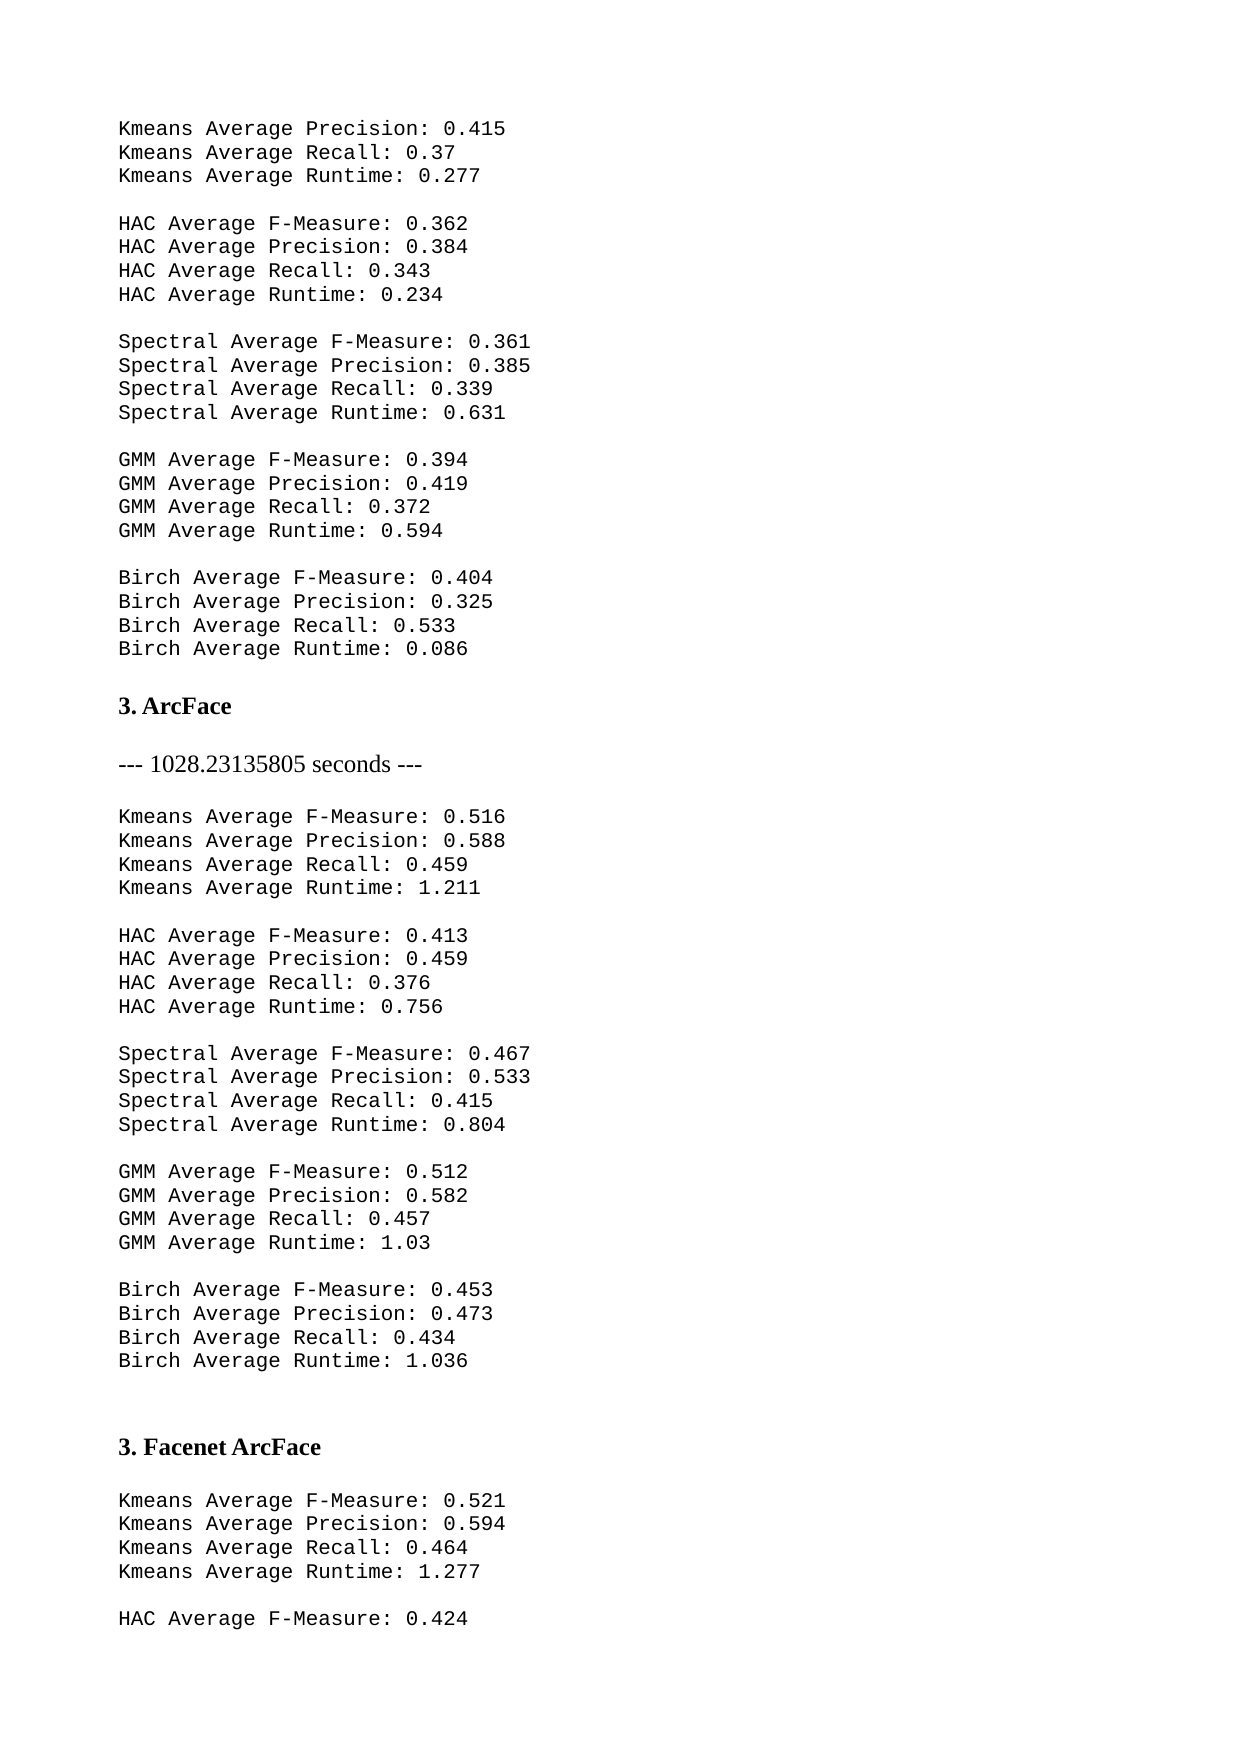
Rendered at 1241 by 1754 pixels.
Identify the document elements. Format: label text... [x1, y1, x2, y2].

text HAC Average Precision: 0.459 [118, 948, 1122, 972]
text Spectral Average Precision: 0.533 [118, 1067, 1122, 1090]
text Kmeans Average Precision: 0.594 [118, 1513, 1122, 1537]
text Kmeans Average Precision: 0.588 [118, 830, 1122, 854]
text GMM Average Precision: 0.419 [118, 473, 1122, 496]
text Birch Average Precision: 0.325 [118, 591, 1122, 615]
text Birch Average Recall: 0.533 [118, 615, 1122, 638]
text Kmeans Average Recall: 0.459 [118, 854, 1122, 877]
text Spectral Average Runtime: 0.631 [118, 402, 1122, 426]
text Kmeans Average Runtime: 1.211 [118, 877, 1122, 901]
text Spectral Average F-Measure: 0.467 [118, 1043, 1122, 1067]
text Spectral Average Runtime: 0.804 [118, 1114, 1122, 1137]
text --- 1028.23135805 seconds --- [118, 749, 1122, 778]
text Kmeans Average Precision: 0.415 [118, 118, 1122, 142]
text Birch Average Runtime: 1.036 [118, 1350, 1122, 1374]
text GMM Average Runtime: 1.03 [118, 1232, 1122, 1256]
text HAC Average F-Measure: 0.362 [118, 213, 1122, 236]
text HAC Average Runtime: 0.756 [118, 996, 1122, 1019]
text GMM Average Runtime: 0.594 [118, 520, 1122, 544]
text Spectral Average F-Measure: 0.361 [118, 331, 1122, 354]
text Kmeans Average Recall: 0.37 [118, 142, 1122, 165]
text HAC Average F-Measure: 0.424 [118, 1608, 1122, 1632]
text HAC Average Recall: 0.376 [118, 972, 1122, 996]
text Birch Average F-Measure: 0.404 [118, 567, 1122, 591]
text GMM Average Recall: 0.457 [118, 1208, 1122, 1232]
text GMM Average Precision: 0.582 [118, 1185, 1122, 1208]
text Birch Average Runtime: 0.086 [118, 638, 1122, 662]
text 3. Facenet ArcFace [118, 1432, 1122, 1461]
text GMM Average F-Measure: 0.512 [118, 1161, 1122, 1185]
text Kmeans Average Runtime: 1.277 [118, 1561, 1122, 1584]
text Spectral Average Precision: 0.385 [118, 354, 1122, 378]
text Spectral Average Recall: 0.339 [118, 378, 1122, 402]
text Spectral Average Recall: 0.415 [118, 1090, 1122, 1114]
text Kmeans Average Runtime: 0.277 [118, 165, 1122, 189]
text HAC Average Precision: 0.384 [118, 236, 1122, 260]
text Kmeans Average F-Measure: 0.516 [118, 806, 1122, 830]
text GMM Average F-Measure: 0.394 [118, 449, 1122, 473]
text 3. ArcFace [118, 691, 1122, 720]
text HAC Average Runtime: 0.234 [118, 284, 1122, 307]
text Birch Average F-Measure: 0.453 [118, 1279, 1122, 1303]
text Kmeans Average Recall: 0.464 [118, 1537, 1122, 1561]
text Birch Average Precision: 0.473 [118, 1303, 1122, 1327]
text HAC Average F-Measure: 0.413 [118, 925, 1122, 948]
text HAC Average Recall: 0.343 [118, 260, 1122, 284]
text Kmeans Average F-Measure: 0.521 [118, 1490, 1122, 1513]
text GMM Average Recall: 0.372 [118, 496, 1122, 520]
text Birch Average Recall: 0.434 [118, 1327, 1122, 1350]
